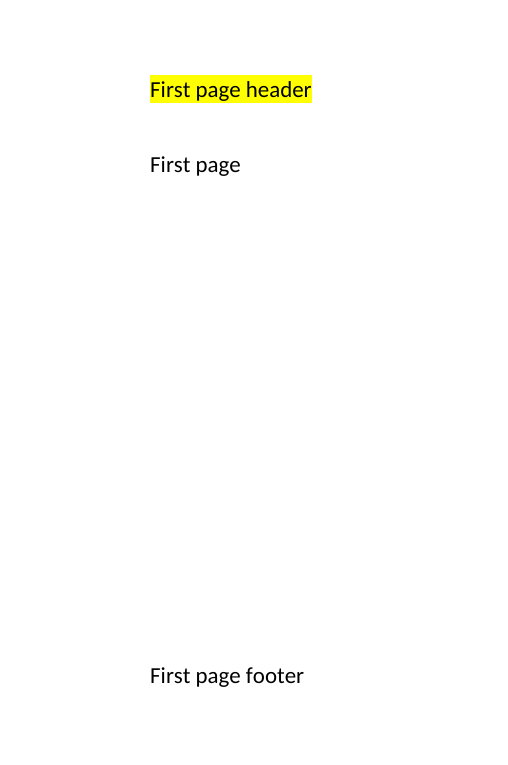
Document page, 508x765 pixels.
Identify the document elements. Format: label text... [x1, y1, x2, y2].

text First page [150, 150, 357, 178]
